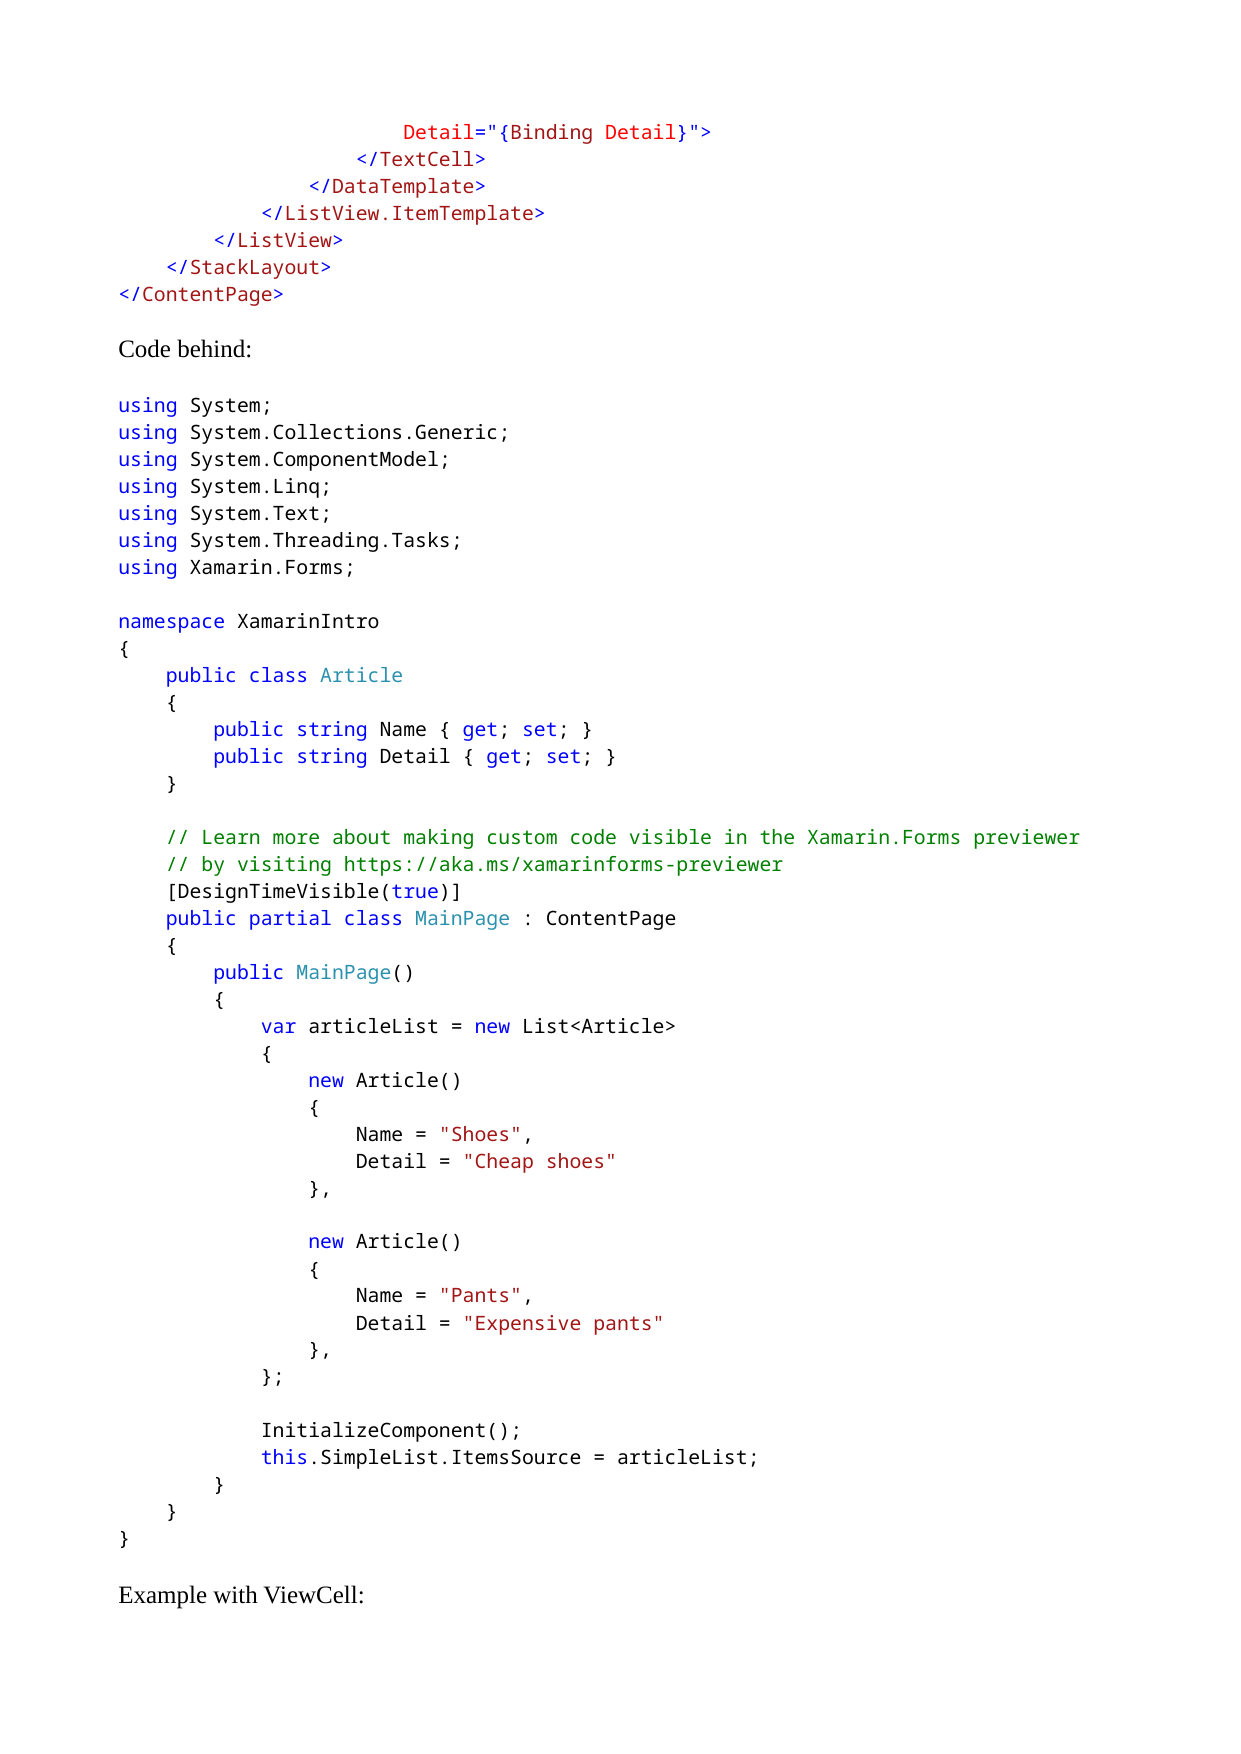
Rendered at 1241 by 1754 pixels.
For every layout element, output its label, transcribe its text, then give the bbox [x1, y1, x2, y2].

text </TextCell> [118, 145, 1122, 172]
text new Article() [118, 1066, 1122, 1093]
text { [118, 985, 1122, 1012]
text using System.Threading.Tasks; [118, 526, 1122, 553]
text new Article() [118, 1228, 1122, 1255]
text } [118, 1471, 1122, 1498]
text } [118, 1524, 1122, 1552]
text var articleList = new List<Article> [118, 1012, 1122, 1039]
text using Xamarin.Forms; [118, 553, 1122, 580]
text Code behind: [118, 334, 1122, 363]
text using System; [118, 391, 1122, 418]
text public MainPage() [118, 958, 1122, 985]
text this.SimpleList.ItemsSource = articleList; [118, 1444, 1122, 1471]
text </ListView> [118, 226, 1122, 253]
text }, [118, 1174, 1122, 1201]
text } [118, 769, 1122, 796]
text using System.Linq; [118, 472, 1122, 499]
text } [118, 1498, 1122, 1524]
text { [118, 931, 1122, 958]
text Detail = "Expensive pants" [118, 1309, 1122, 1336]
text { [118, 1093, 1122, 1120]
text { [118, 688, 1122, 715]
text public string Name { get; set; } [118, 715, 1122, 742]
text Example with ViewCell: [118, 1580, 1122, 1609]
text </ListView.ItemTemplate> [118, 199, 1122, 226]
text </StackLayout> [118, 253, 1122, 280]
text public string Detail { get; set; } [118, 742, 1122, 769]
text using System.ComponentModel; [118, 445, 1122, 472]
text </DataTemplate> [118, 172, 1122, 199]
text // Learn more about making custom code visible in the Xamarin.Forms previewer [118, 823, 1122, 850]
text using System.Text; [118, 499, 1122, 526]
text public class Article [118, 661, 1122, 688]
text { [118, 1039, 1122, 1066]
text // by visiting https://aka.ms/xamarinforms-previewer [118, 850, 1122, 877]
text { [118, 634, 1122, 661]
text public partial class MainPage : ContentPage [118, 904, 1122, 931]
text [DesignTimeVisible(true)] [118, 877, 1122, 904]
text InitializeComponent(); [118, 1417, 1122, 1444]
text Detail="{Binding Detail}"> [118, 118, 1122, 145]
text using System.Collections.Generic; [118, 418, 1122, 445]
text Name = "Pants", [118, 1282, 1122, 1309]
text Name = "Shoes", [118, 1120, 1122, 1147]
text Detail = "Cheap shoes" [118, 1147, 1122, 1174]
text }, [118, 1336, 1122, 1363]
text { [118, 1255, 1122, 1282]
text namespace XamarinIntro [118, 607, 1122, 634]
text </ContentPage> [118, 280, 1122, 307]
text }; [118, 1363, 1122, 1390]
